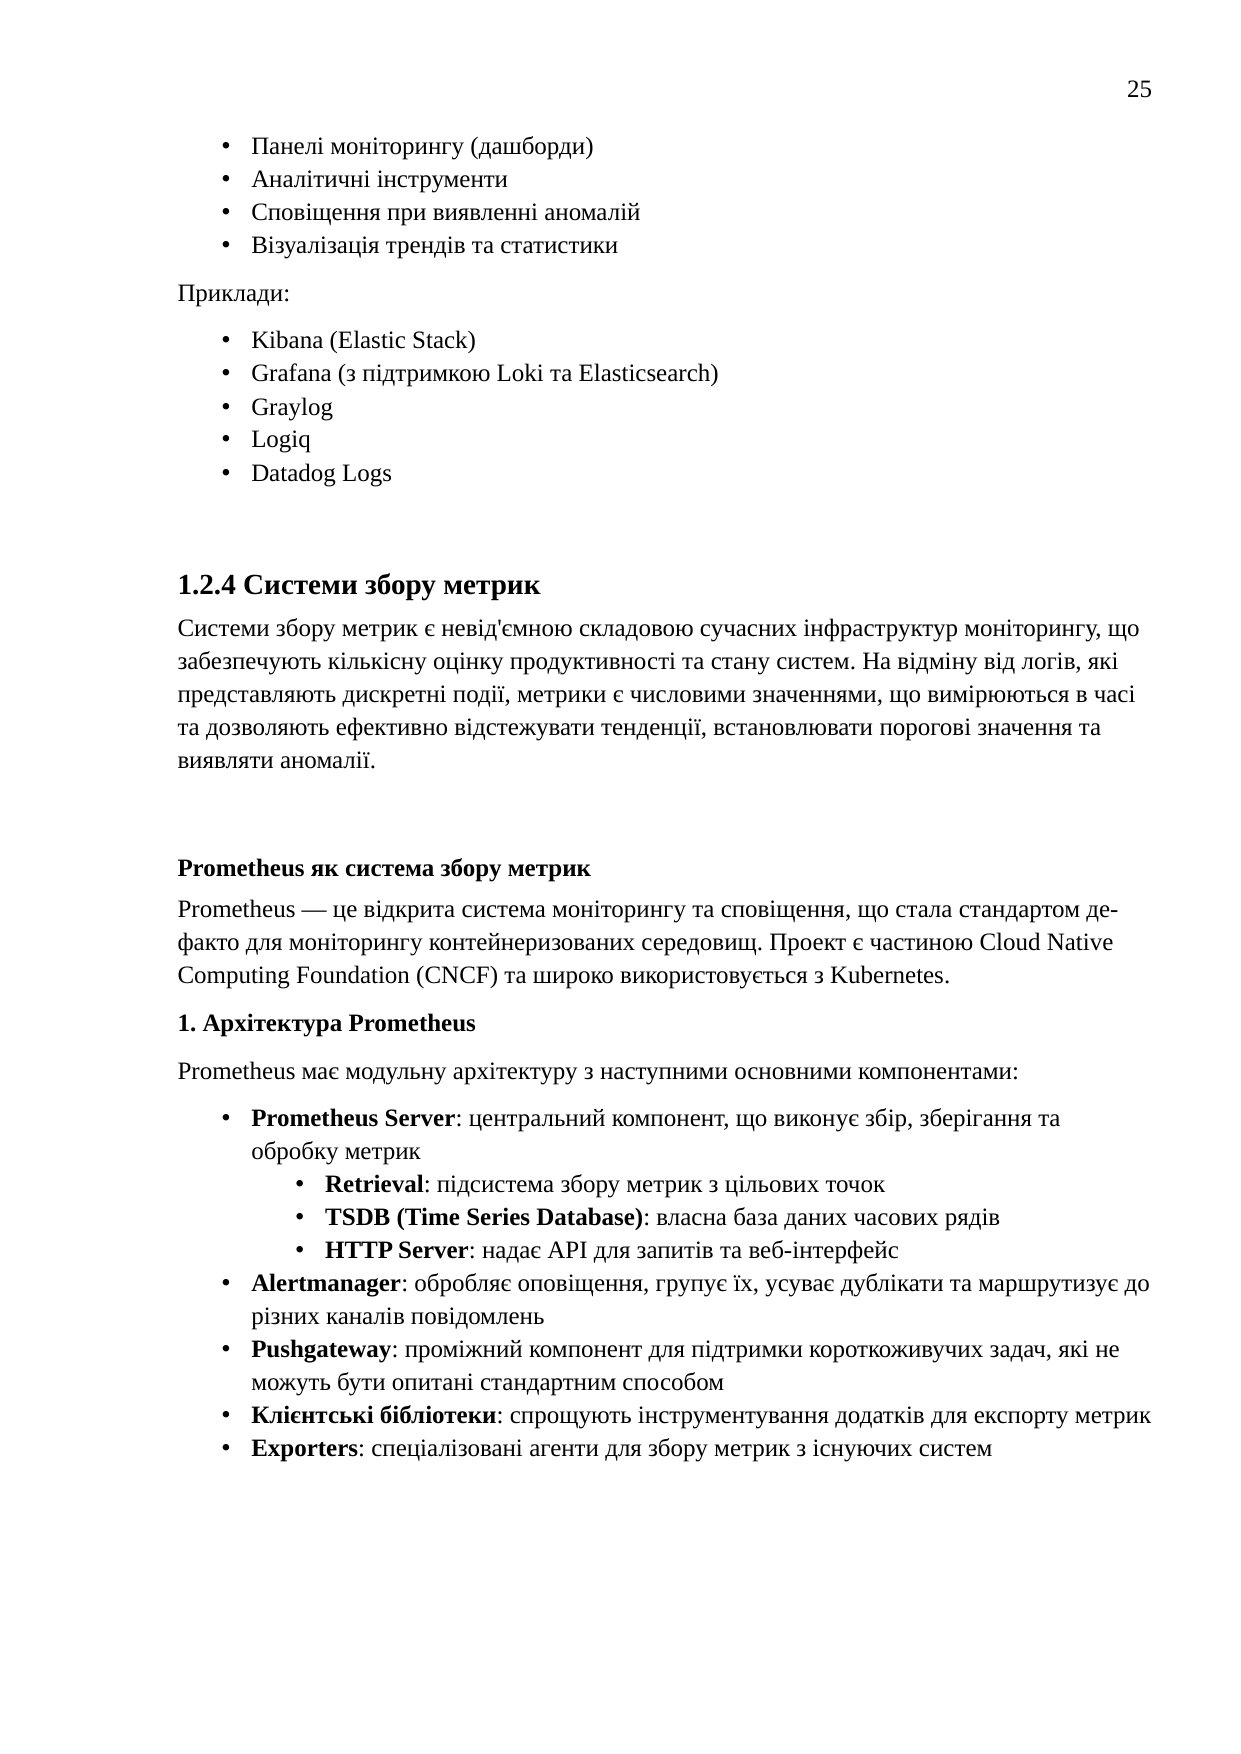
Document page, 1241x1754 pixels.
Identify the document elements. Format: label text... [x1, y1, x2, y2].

subtitle 1.2.4 Системи збору метрик [177, 567, 1152, 601]
list Аналітичні інструменти [222, 164, 1152, 193]
list Graylog [222, 392, 1152, 420]
text Приклади: [177, 278, 1152, 307]
list Datadog Logs [222, 458, 1152, 486]
list Logiq [222, 424, 1152, 453]
list Панелі моніторингу (дашборди) [222, 131, 1152, 160]
text Prometheus має модульну архітектуру з наступними основними компонентами: [177, 1056, 1152, 1084]
list Візуалізація трендів та статистики [222, 230, 1152, 259]
text Prometheus — це відкрита система моніторингу та сповіщення, що стала стандартом де-факто для моніторингу контейнеризованих середовищ. Проект є частиною Cloud Native Computing Foundation (CNCF) та широко використовується з Kubernetes. [177, 894, 1152, 989]
list Pushgateway: проміжний компонент для підтримки короткоживучих задач, які не можуть бути опитані стандартним способом [222, 1334, 1152, 1396]
list TSDB (Time Series Database): власна база даних часових рядів [295, 1202, 1152, 1231]
list HTTP Server: надає API для запитів та веб-інтерфейс [295, 1235, 1152, 1264]
list Сповіщення при виявленні аномалій [222, 197, 1152, 226]
subtitle Prometheus як система збору метрик [177, 853, 1152, 882]
list Alertmanager: обробляє оповіщення, групує їх, усуває дублікати та маршрутизує до різних каналів повідомлень [222, 1268, 1152, 1330]
list Prometheus Server: центральний компонент, що виконує збір, зберігання та обробку метрик [222, 1103, 1152, 1165]
text Системи збору метрик є невід'ємною складовою сучасних інфраструктур моніторингу, що забезпечують кількісну оцінку продуктивності та стану систем. На відміну від логів, які представляють дискретні події, метрики є числовими значеннями, що вимірюються в часі та дозволяють ефективно відстежувати тенденції, встановлювати порогові значення та виявляти аномалії. [177, 613, 1152, 774]
list Retrieval: підсистема збору метрик з цільових точок [295, 1169, 1152, 1198]
list Exporters: спеціалізовані агенти для збору метрик з існуючих систем [222, 1433, 1152, 1462]
list Клієнтські бібліотеки: спрощують інструментування додатків для експорту метрик [222, 1401, 1152, 1429]
list Kibana (Elastic Stack) [222, 326, 1152, 354]
text 1. Архітектура Prometheus [177, 1008, 1152, 1037]
list Grafana (з підтримкою Loki та Elasticsearch) [222, 358, 1152, 387]
